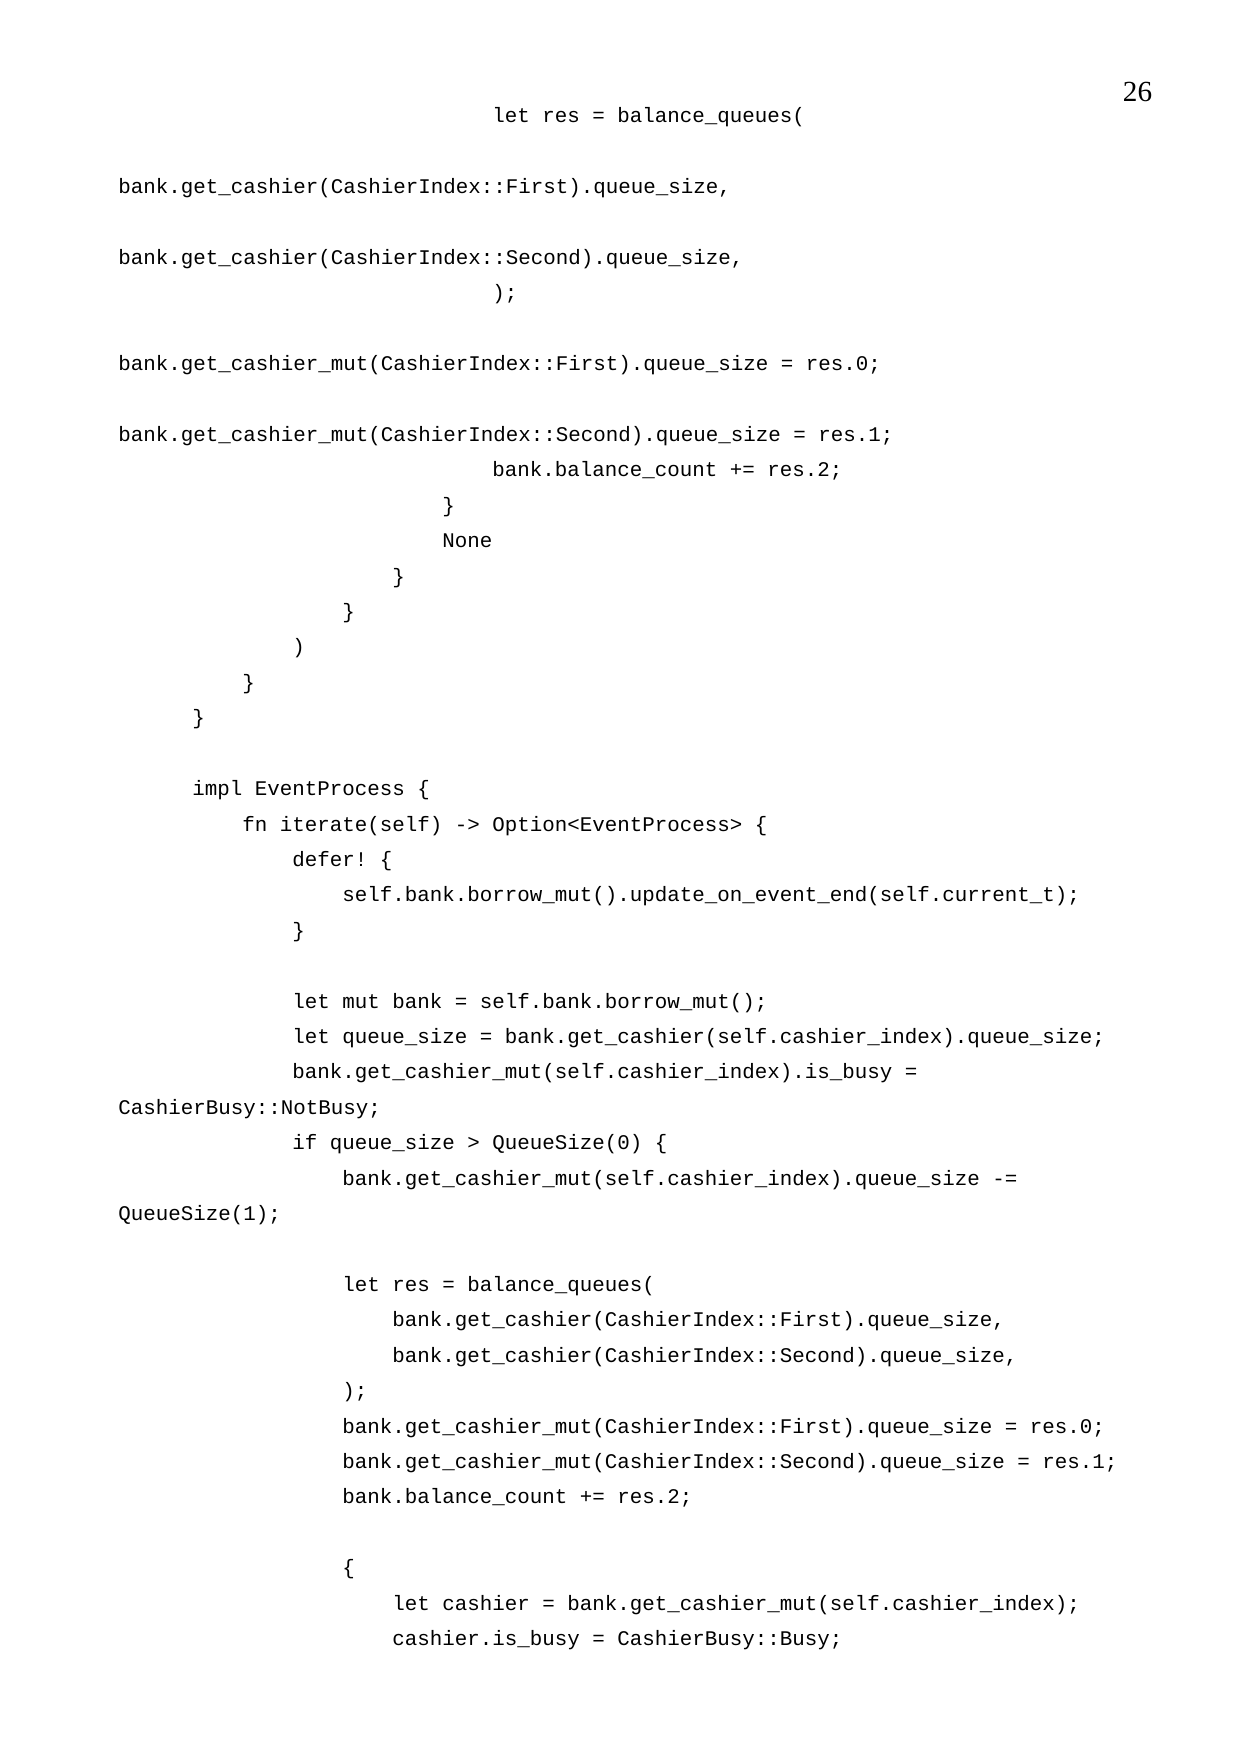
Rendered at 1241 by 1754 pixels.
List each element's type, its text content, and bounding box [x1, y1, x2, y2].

text } [118, 920, 1122, 943]
text bank.get_cashier_mut(self.cashier_index).queue_size -= QueueSize(1); [118, 1168, 1122, 1227]
text } [118, 566, 1122, 589]
text } [118, 495, 1122, 518]
text ); [118, 282, 1122, 306]
text impl EventProcess { [118, 778, 1122, 802]
text let cashier = bank.get_cashier_mut(self.cashier_index); [118, 1593, 1122, 1616]
text } [118, 601, 1122, 625]
text } [118, 707, 1122, 731]
text bank.get_cashier(CashierIndex::Second).queue_size, [118, 211, 1122, 271]
text } [118, 672, 1122, 696]
text let queue_size = bank.get_cashier(self.cashier_index).queue_size; [118, 1026, 1122, 1050]
text cashier.is_busy = CashierBusy::Busy; [118, 1628, 1122, 1652]
text let res = balance_queues( [118, 1274, 1122, 1298]
text fn iterate(self) -> Option<EventProcess> { [118, 813, 1122, 837]
text defer! { [118, 849, 1122, 873]
text bank.get_cashier_mut(CashierIndex::Second).queue_size = res.1; [118, 388, 1122, 448]
text let res = balance_queues( [118, 105, 1122, 129]
text None [118, 530, 1122, 554]
text bank.get_cashier_mut(CashierIndex::Second).queue_size = res.1; [118, 1451, 1122, 1475]
text ) [118, 636, 1122, 660]
text bank.get_cashier(CashierIndex::First).queue_size, [118, 141, 1122, 200]
text bank.balance_count += res.2; [118, 459, 1122, 483]
text bank.get_cashier_mut(CashierIndex::First).queue_size = res.0; [118, 318, 1122, 377]
text ); [118, 1380, 1122, 1404]
text bank.get_cashier(CashierIndex::Second).queue_size, [118, 1345, 1122, 1368]
text bank.get_cashier(CashierIndex::First).queue_size, [118, 1309, 1122, 1333]
text bank.balance_count += res.2; [118, 1486, 1122, 1510]
text if queue_size > QueueSize(0) { [118, 1132, 1122, 1156]
text bank.get_cashier_mut(self.cashier_index).is_busy = CashierBusy::NotBusy; [118, 1061, 1122, 1121]
text let mut bank = self.bank.borrow_mut(); [118, 991, 1122, 1014]
text bank.get_cashier_mut(CashierIndex::First).queue_size = res.0; [118, 1416, 1122, 1439]
text { [118, 1557, 1122, 1581]
text self.bank.borrow_mut().update_on_event_end(self.current_t); [118, 884, 1122, 908]
